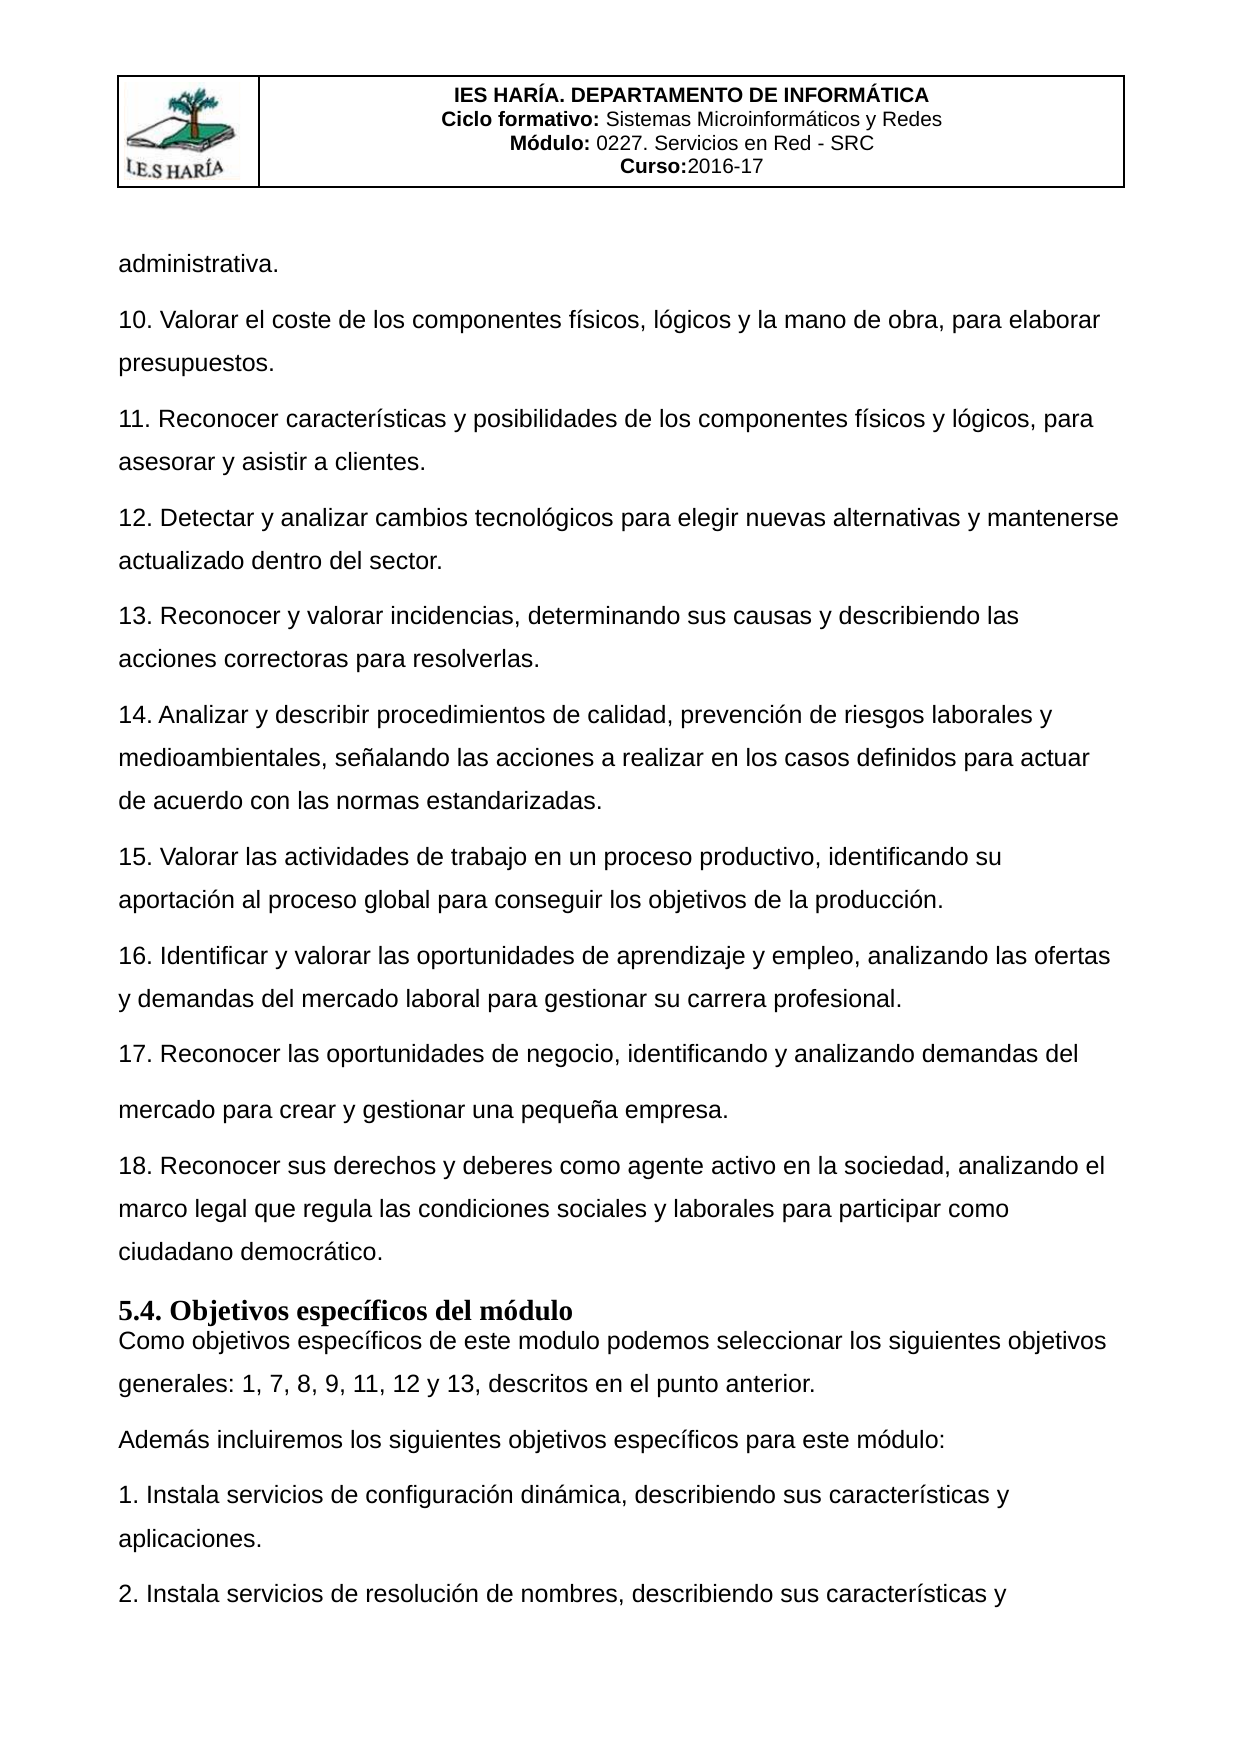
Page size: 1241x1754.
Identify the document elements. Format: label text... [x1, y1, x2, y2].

text 11. Reconocer características y posibilidades de los componentes físicos y lógicos, para asesorar y asistir a clientes. [118, 404, 1122, 476]
text 1. Instala servicios de configuración dinámica, describiendo sus características y aplicaciones. [118, 1481, 1122, 1552]
subtitle 5.4. Objetivos específicos del módulo [118, 1293, 1122, 1326]
text mercado para crear y gestionar una pequeña empresa. [118, 1095, 1122, 1124]
text 14. Analizar y describir procedimientos de calidad, prevención de riesgos laborales y medioambientales, señalando las acciones a realizar en los casos definidos para actuar de acuerdo con las normas estandarizadas. [118, 700, 1122, 815]
text 10. Valorar el coste de los componentes físicos, lógicos y la mano de obra, para elaborar presupuestos. [118, 305, 1122, 377]
text 15. Valorar las actividades de trabajo en un proceso productivo, identificando su aportación al proceso global para conseguir los objetivos de la producción. [118, 842, 1122, 914]
text Como objetivos específicos de este modulo podemos seleccionar los siguientes objetivos generales: 1, 7, 8, 9, 11, 12 y 13, descritos en el punto anterior. [118, 1326, 1122, 1398]
text administrativa. [118, 249, 1122, 278]
text 16. Identificar y valorar las oportunidades de aprendizaje y empleo, analizando las ofertas y demandas del mercado laboral para gestionar su carrera profesional. [118, 941, 1122, 1013]
picture [123, 82, 241, 180]
text 17. Reconocer las oportunidades de negocio, identificando y analizando demandas del [118, 1039, 1122, 1068]
text 18. Reconocer sus derechos y deberes como agente activo en la sociedad, analizando el marco legal que regula las condiciones sociales y laborales para participar como ciudadano democrático. [118, 1151, 1122, 1266]
text 12. Detectar y analizar cambios tecnológicos para elegir nuevas alternativas y mantenerse actualizado dentro del sector. [118, 503, 1122, 574]
text 2. Instala servicios de resolución de nombres, describiendo sus características y [118, 1579, 1122, 1608]
text 13. Reconocer y valorar incidencias, determinando sus causas y describiendo las acciones correctoras para resolverlas. [118, 601, 1122, 673]
text Además incluiremos los siguientes objetivos específicos para este módulo: [118, 1425, 1122, 1454]
